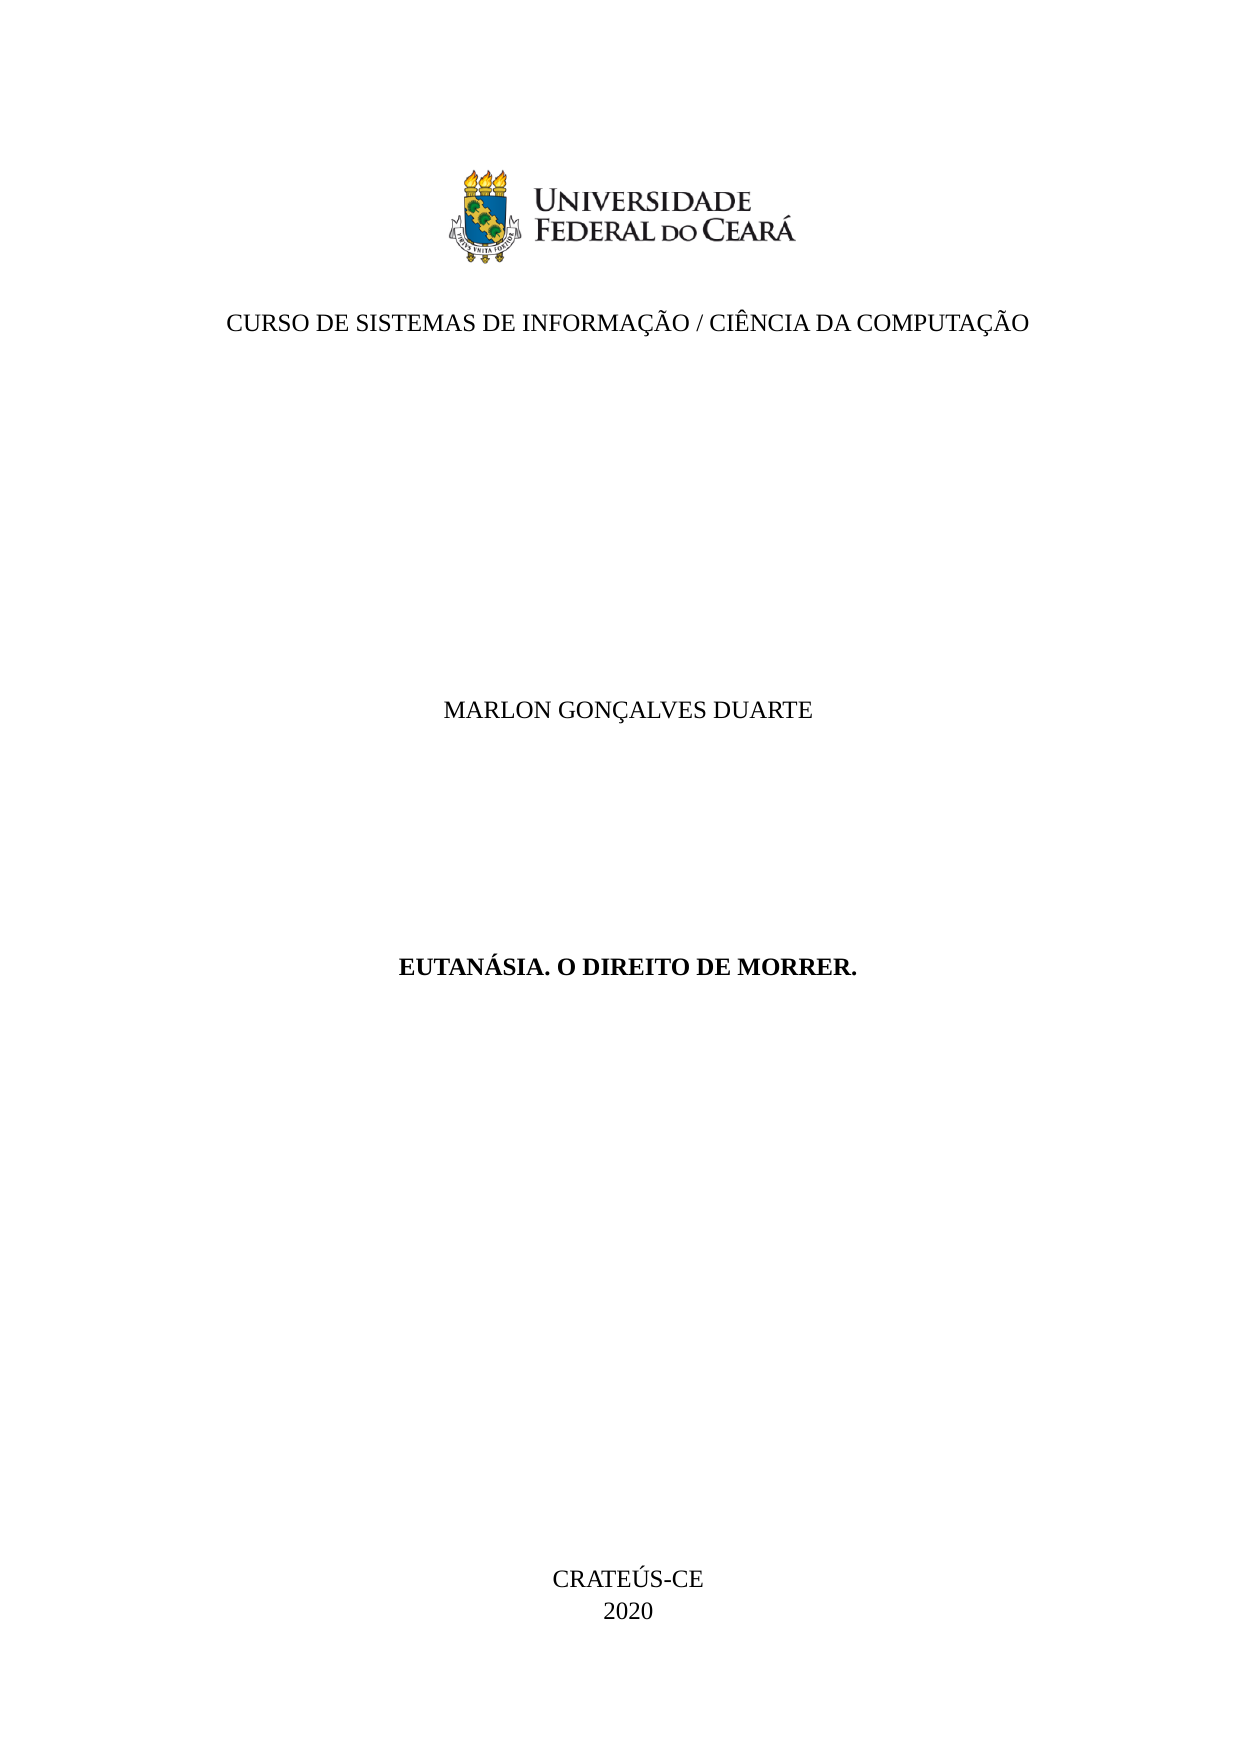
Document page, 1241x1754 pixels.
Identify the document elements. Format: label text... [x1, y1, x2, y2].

text CURSO DE SISTEMAS DE INFORMAÇÃO / CIÊNCIA DA COMPUTAÇÃO [134, 308, 1122, 337]
text EUTANÁSIA. O DIREITO DE MORRER. [134, 952, 1122, 981]
text CRATEÚS-CE [134, 1564, 1122, 1592]
picture [429, 118, 811, 309]
text 2020 [134, 1596, 1122, 1625]
text MARLON GONÇALVES DUARTE [134, 695, 1122, 723]
